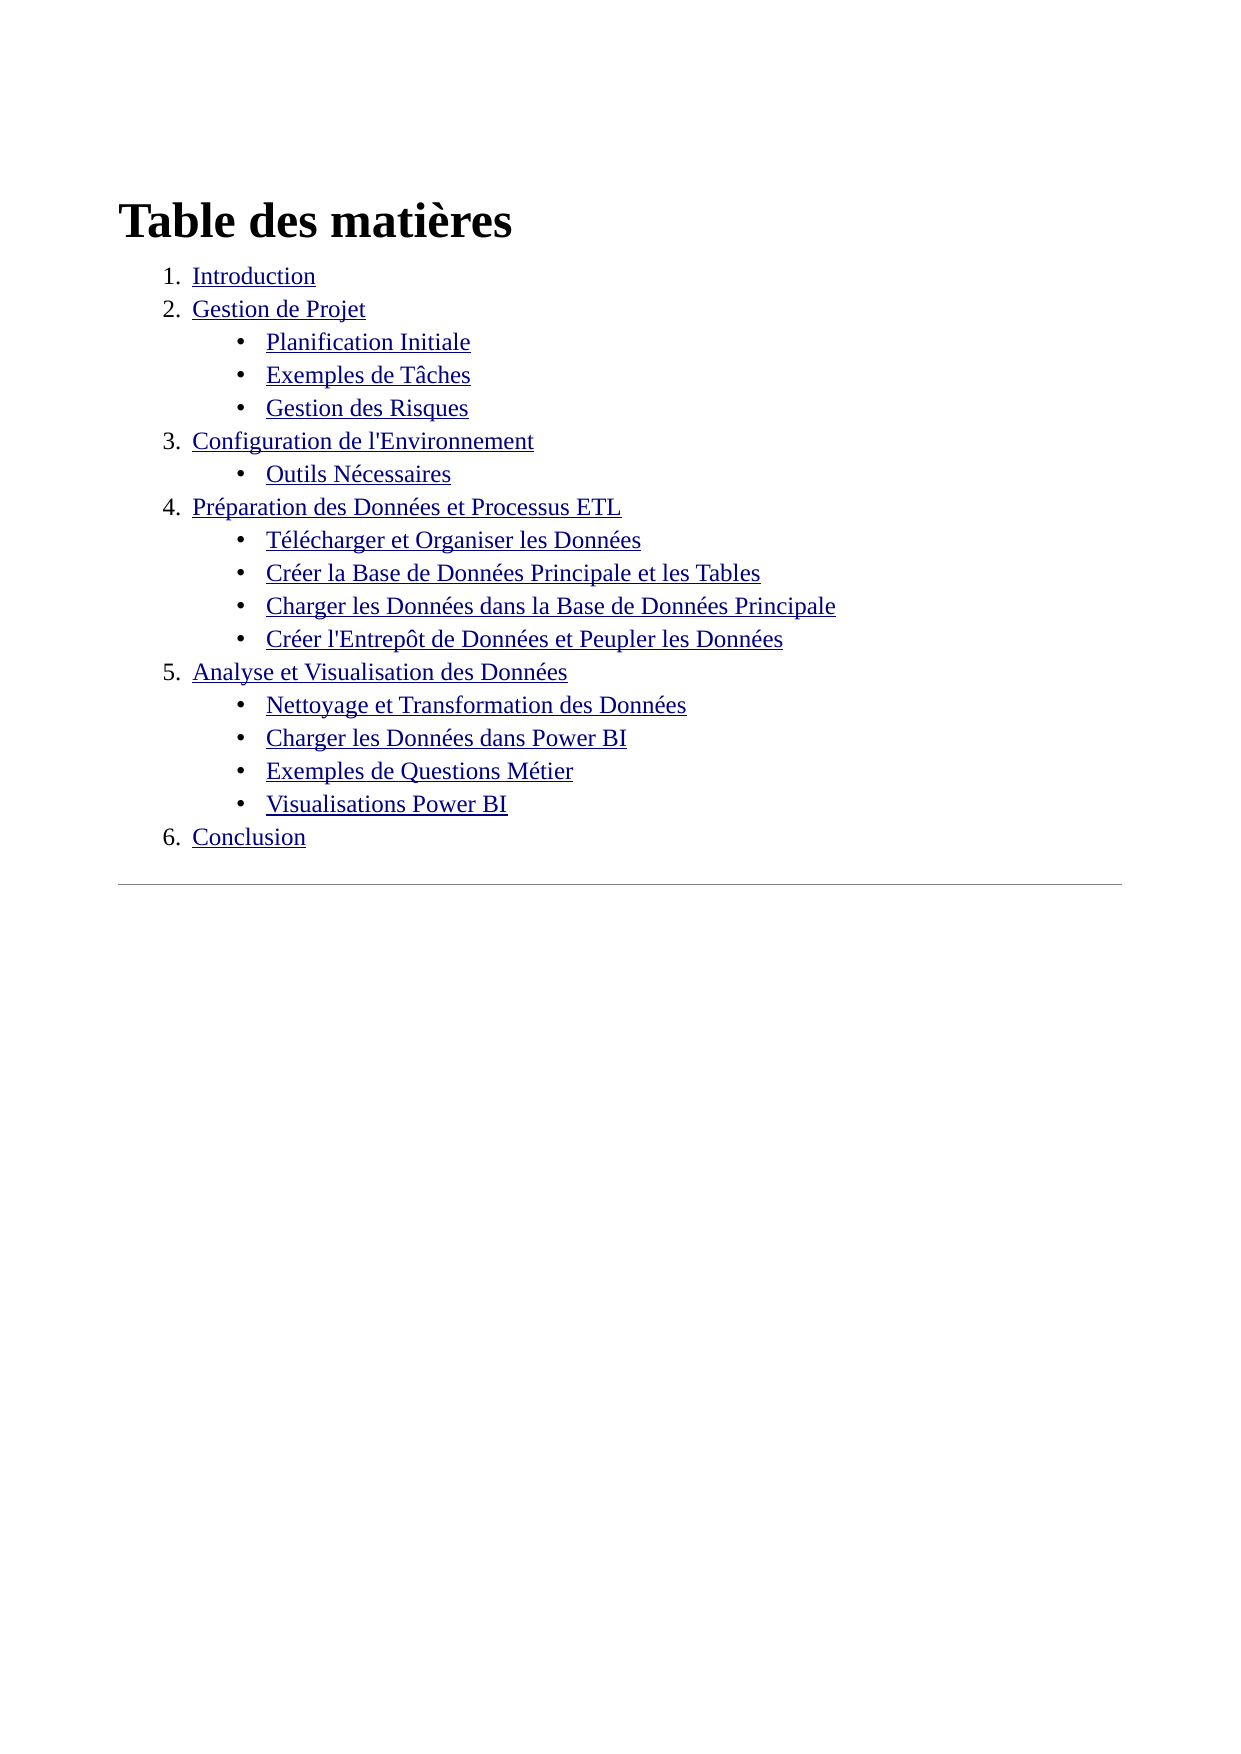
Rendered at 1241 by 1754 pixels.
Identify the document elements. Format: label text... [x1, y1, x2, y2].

list Analyse et Visualisation des Données [162, 657, 1122, 686]
list Créer la Base de Données Principale et les Tables [236, 558, 1122, 587]
list Exemples de Tâches [236, 360, 1122, 388]
list Charger les Données dans la Base de Données Principale [236, 591, 1122, 620]
list Planification Initiale [236, 327, 1122, 356]
list Outils Nécessaires [236, 459, 1122, 488]
list Charger les Données dans Power BI [236, 723, 1122, 752]
list Configuration de l'Environnement [162, 426, 1122, 454]
list Gestion de Projet [162, 294, 1122, 322]
list Gestion des Risques [236, 393, 1122, 422]
list Conclusion [162, 822, 1122, 851]
list Introduction [162, 261, 1122, 289]
list Télécharger et Organiser les Données [236, 525, 1122, 554]
list Exemples de Questions Métier [236, 756, 1122, 785]
list Préparation des Données et Processus ETL [162, 492, 1122, 521]
list Nettoyage et Transformation des Données [236, 690, 1122, 719]
list Créer l'Entrepôt de Données et Peupler les Données [236, 624, 1122, 653]
subtitle Table des matières [118, 191, 1122, 248]
list Visualisations Power BI [236, 789, 1122, 818]
